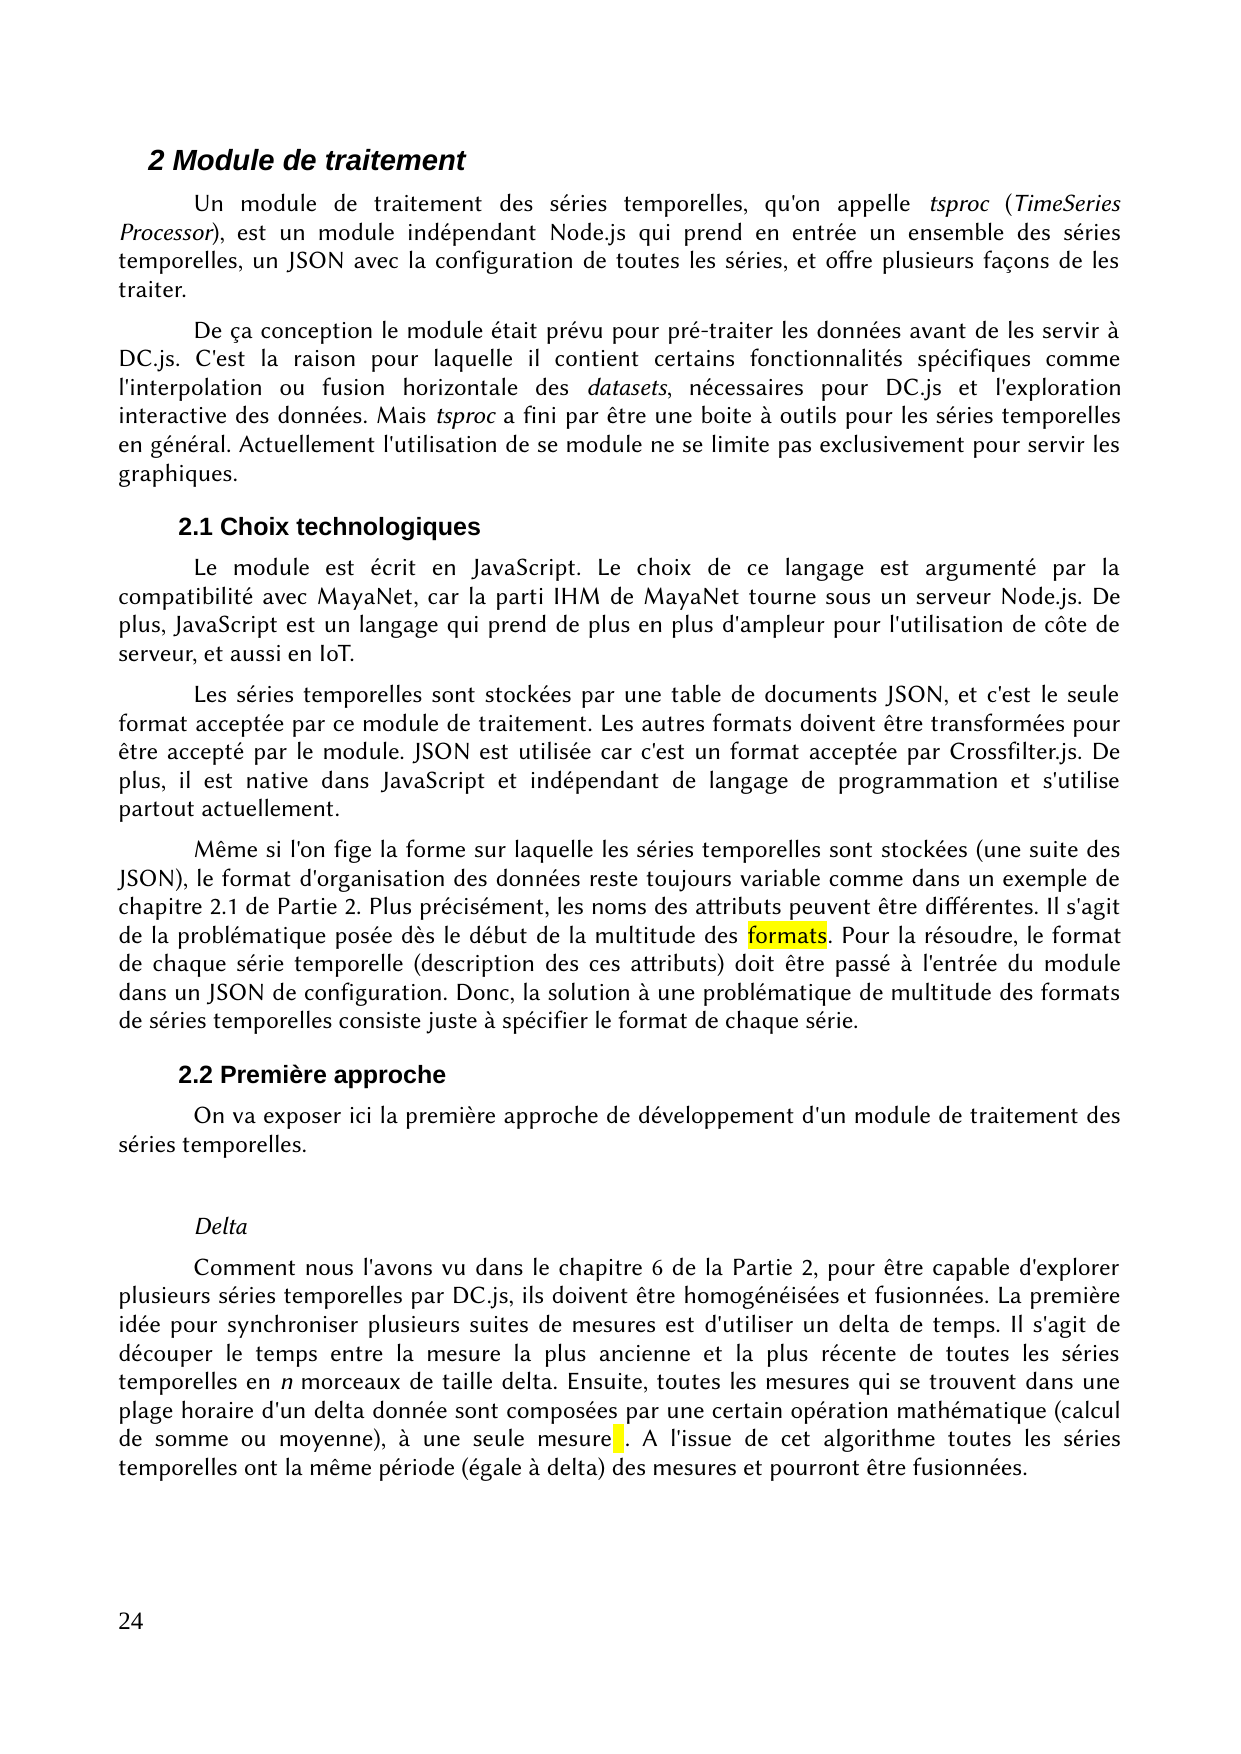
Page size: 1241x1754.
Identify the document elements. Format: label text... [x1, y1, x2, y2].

text Le module est écrit en JavaScript. Le choix de ce langage est argumenté par la compatibilité avec MayaNet, car la parti IHM de MayaNet tourne sous un serveur Node.js. De plus, JavaScript est un langage qui prend de plus en plus d'ampleur pour l'utilisation de côte de serveur, et aussi en IoT. [118, 553, 1122, 667]
subtitle Choix technologiques [118, 512, 1122, 541]
text Les séries temporelles sont stockées par une table de documents JSON, et c'est le seule format acceptée par ce module de traitement. Les autres formats doivent être transformées pour être accepté par le module. JSON est utilisée car c'est un format acceptée par Crossfilter.js. De plus, il est native dans JavaScript et indépendant de langage de programmation et s'utilise partout actuellement. [118, 680, 1122, 823]
text De ça conception le module était prévu pour pré-traiter les données avant de les servir à DC.js. C'est la raison pour laquelle il contient certains fonctionnalités spécifiques comme l'interpolation ou fusion horizontale des datasets, nécessaires pour DC.js et l'exploration interactive des données. Mais tsproc a fini par être une boite à outils pour les séries temporelles en général. Actuellement l'utilisation de se module ne se limite pas exclusivement pour servir les graphiques. [118, 316, 1122, 487]
subtitle Module de traitement [118, 143, 1122, 177]
text On va exposer ici la première approche de développement d'un module de traitement des séries temporelles. [118, 1101, 1122, 1158]
text Un module de traitement des séries temporelles, qu'on appelle tsproc (TimeSeries Processor), est un module indépendant Node.js qui prend en entrée un ensemble des séries temporelles, un JSON avec la configuration de toutes les séries, et offre plusieurs façons de les traiter. [118, 189, 1122, 303]
text Delta [118, 1212, 1122, 1240]
text Comment nous l'avons vu dans le chapitre 6 de la Partie 2, pour être capable d'explorer plusieurs séries temporelles par DC.js, ils doivent être homogénéisées et fusionnées. La première idée pour synchroniser plusieurs suites de mesures est d'utiliser un delta de temps. Il s'agit de découper le temps entre la mesure la plus ancienne et la plus récente de toutes les séries temporelles en n morceaux de taille delta. Ensuite, toutes les mesures qui se trouvent dans une plage horaire d'un delta donnée sont composées par une certain opération mathématique (calcul de somme ou moyenne), à une seule mesure . A l'issue de cet algorithme toutes les séries temporelles ont la même période (égale à delta) des mesures et pourront être fusionnées. [118, 1253, 1122, 1481]
subtitle Première approche [118, 1060, 1122, 1089]
text Même si l'on fige la forme sur laquelle les séries temporelles sont stockées (une suite des JSON), le format d'organisation des données reste toujours variable comme dans un exemple de chapitre 2.1 de Partie 2. Plus précisément, les noms des attributs peuvent être différentes. Il s'agit de la problématique posée dès le début de la multitude des formats. Pour la résoudre, le format de chaque série temporelle (description des ces attributs) doit être passé à l'entrée du module dans un JSON de configuration. Donc, la solution à une problématique de multitude des formats de séries temporelles consiste juste à spécifier le format de chaque série. [118, 835, 1122, 1035]
